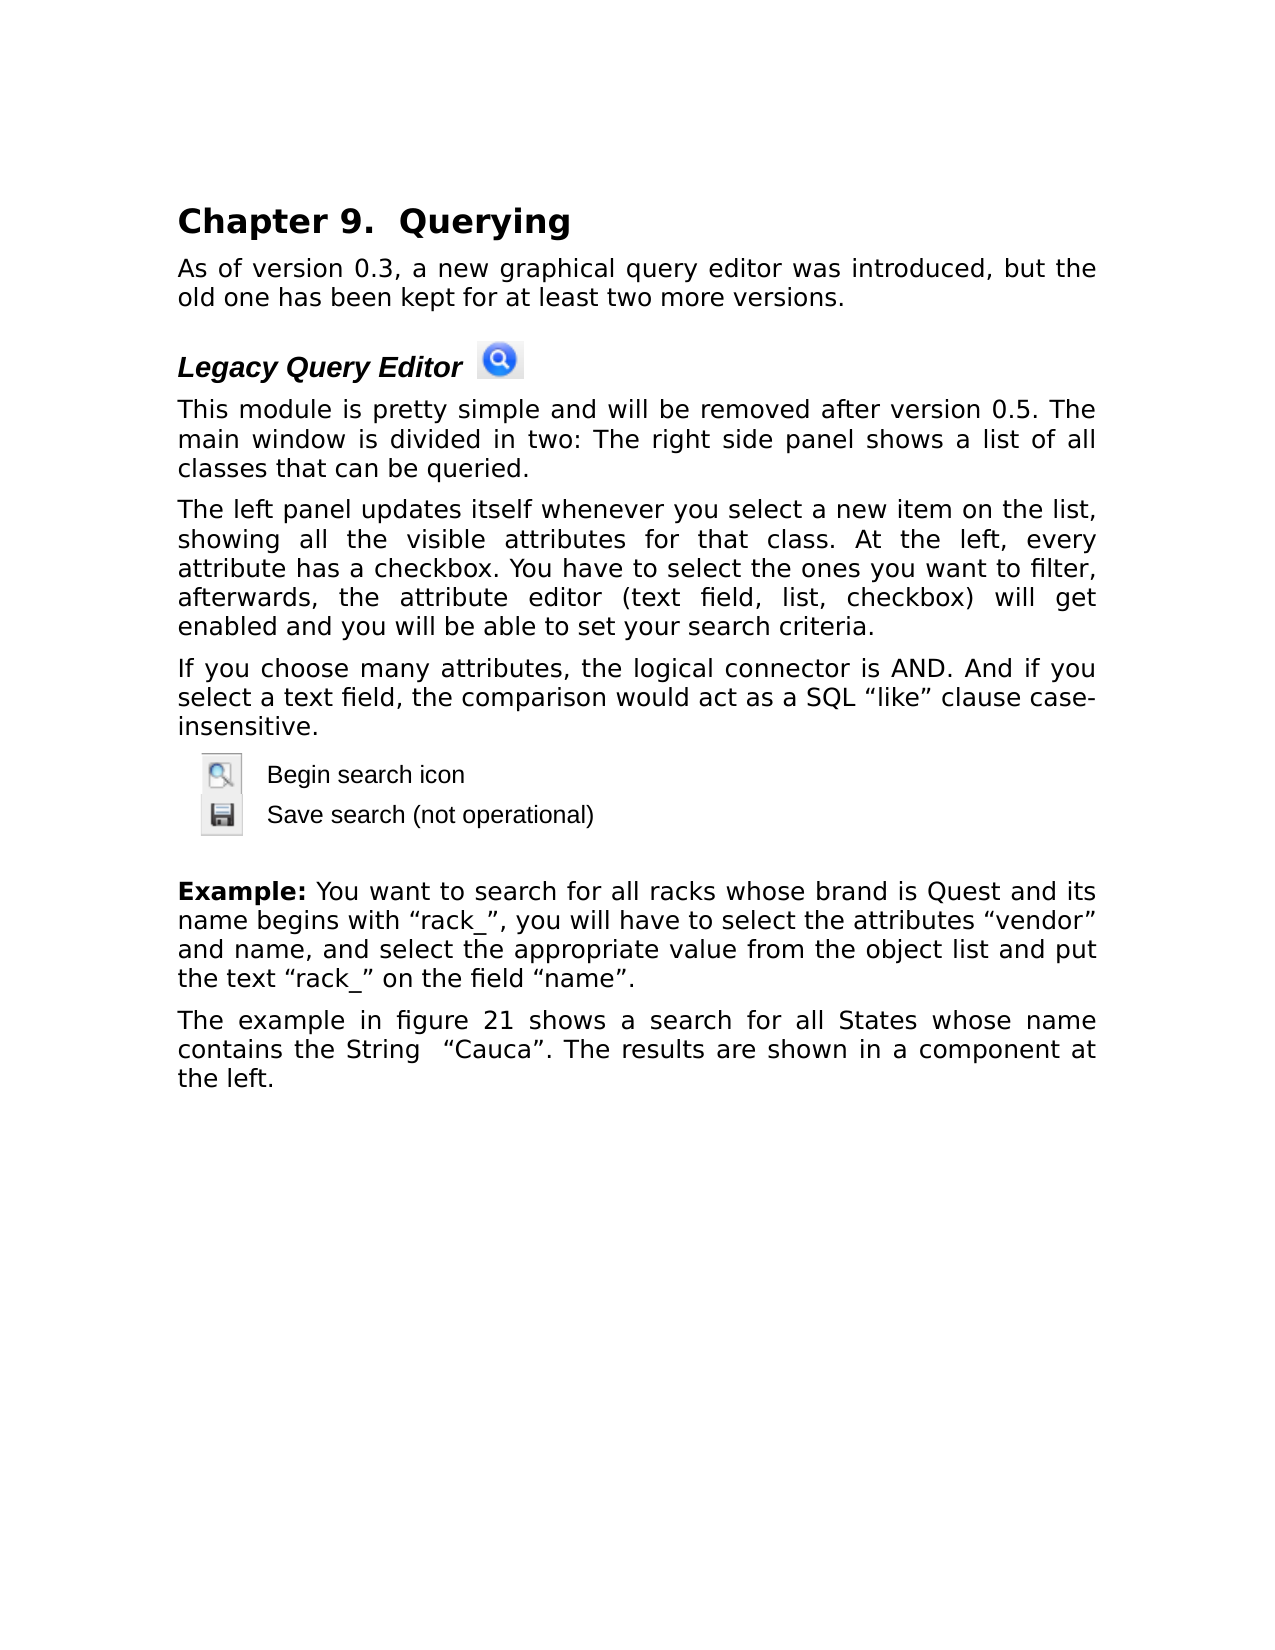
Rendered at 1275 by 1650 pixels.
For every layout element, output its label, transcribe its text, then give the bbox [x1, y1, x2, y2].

text As of version 0.3, a new graphical query editor was introduced, but the old one has been kept for at least two more versions. [177, 254, 1098, 312]
table_cell [177, 795, 200, 835]
text Example: You want to search for all racks whose brand is Quest and its name begins with “rack_”, you will have to select the attributes “vendor” and name, and select the appropriate value from the object list and put the text “rack_” on the field “name”. [177, 877, 1098, 993]
picture [477, 341, 524, 379]
table_header Begin search icon [267, 754, 1098, 794]
picture [200, 753, 243, 836]
table_cell Save search (not operational) [267, 795, 1098, 835]
text The example in figure 21 shows a search for all States whose name contains the String “Cauca”. The results are shown in a component at the left. [177, 1006, 1098, 1093]
text This module is pretty simple and will be removed after version 0.5. The main window is divided in two: The right side panel shows a list of all classes that can be queried. [177, 396, 1098, 483]
text If you choose many attributes, the logical connector is AND. And if you select a text field, the comparison would act as a SQL “like” clause case-insensitive. [177, 654, 1098, 741]
subtitle Chapter 9. Querying [177, 202, 1098, 241]
table_header [177, 754, 201, 794]
table_header [243, 754, 267, 794]
text The left panel updates itself whenever you select a new item on the list, showing all the visible attributes for that class. At the left, every attribute has a checkbox. You have to select the ones you want to filter, afterwards, the attribute editor (text field, list, checkbox) will get enabled and you will be able to set your search criteria. [177, 496, 1098, 641]
table_cell [243, 795, 267, 835]
subtitle Legacy Query Editor [177, 349, 1098, 383]
